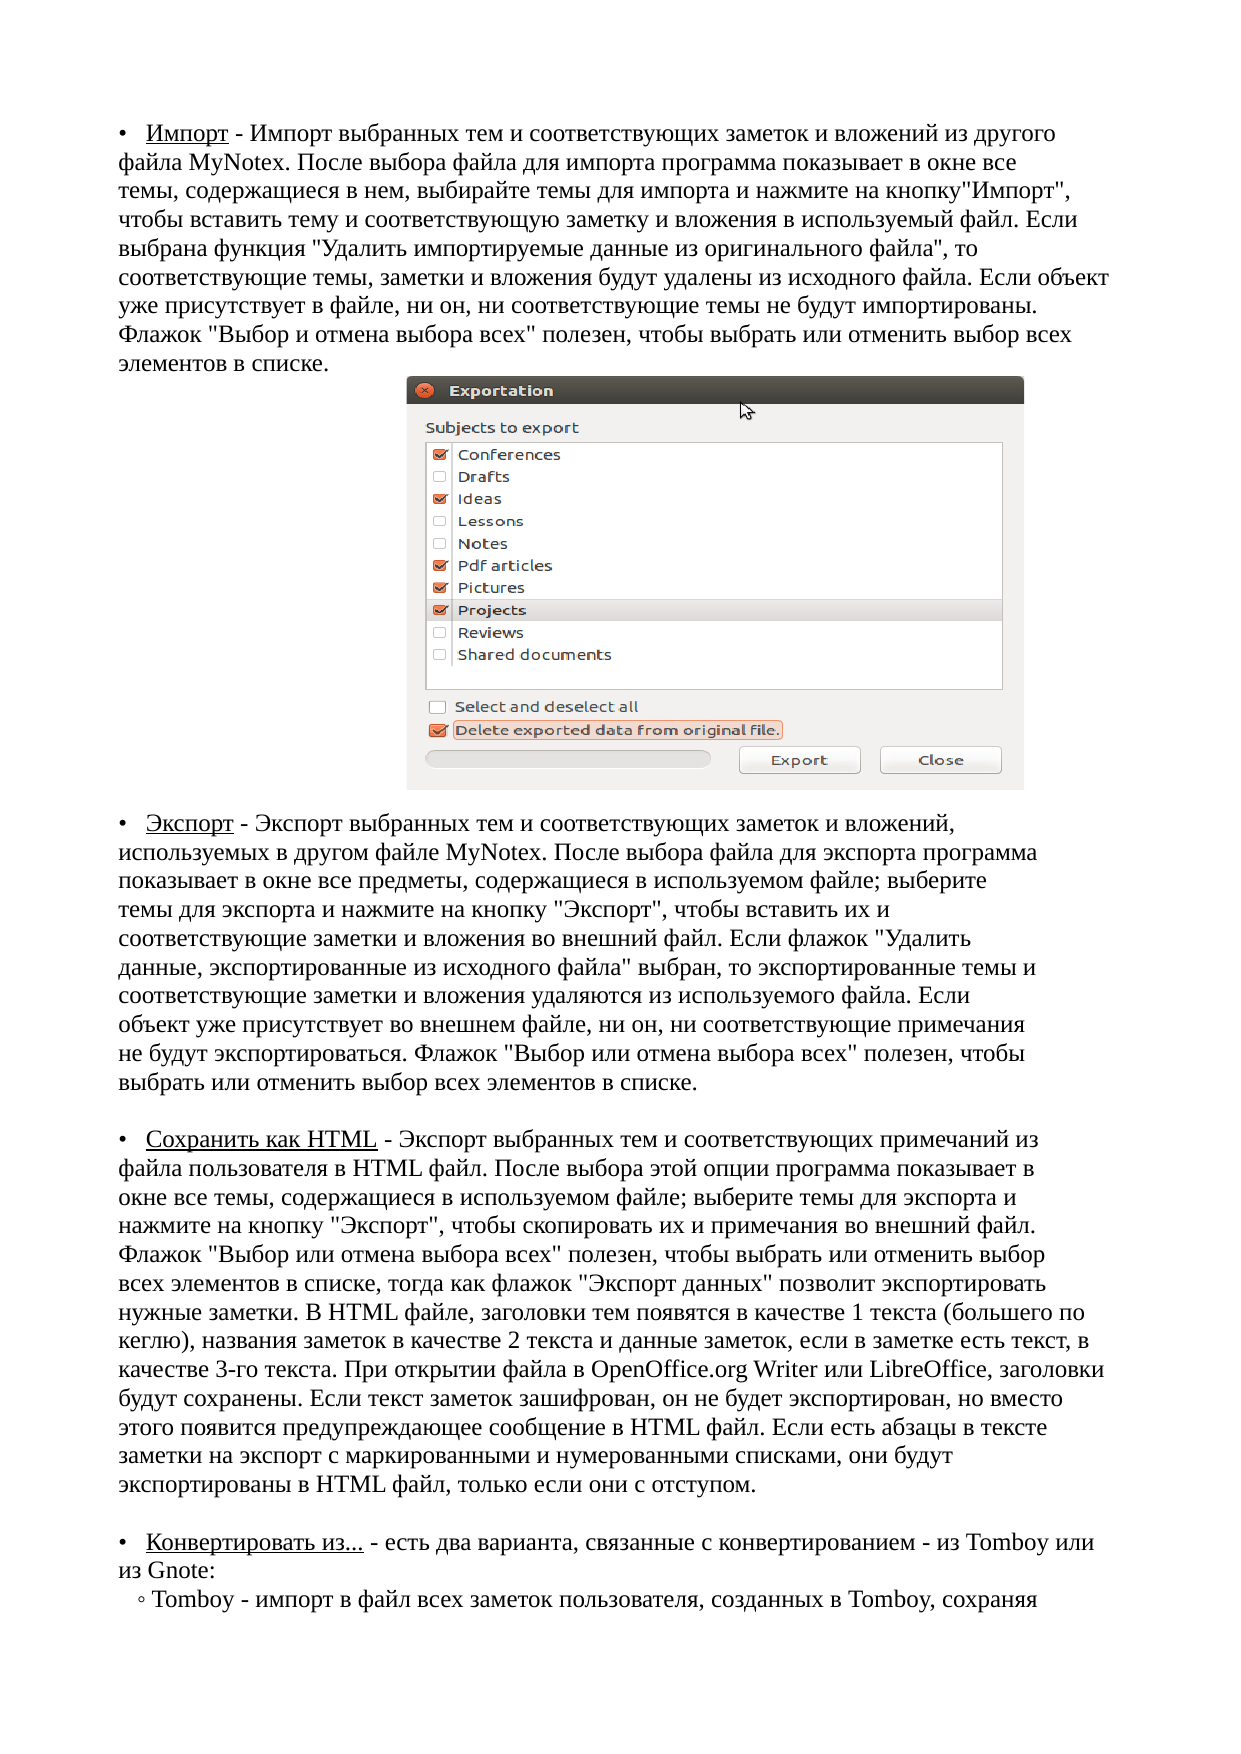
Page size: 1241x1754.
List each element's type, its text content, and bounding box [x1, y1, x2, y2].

text не будут экспортироваться. Флажок "Выбор или отмена выбора всех" полезен, чтобы [118, 1038, 1122, 1067]
text выбрать или отменить выбор всех элементов в списке. [118, 1067, 1122, 1096]
text используемых в другом файле MyNotex. После выбора файла для экспорта программа [118, 837, 1122, 866]
text нажмите на кнопку "Экспорт", чтобы скопировать их и примечания во внешний файл. [118, 1211, 1122, 1239]
text соответствующие заметки и вложения во внешний файл. Если флажок "Удалить [118, 923, 1122, 952]
text темы для экспорта и нажмите на кнопку "Экспорт", чтобы вставить их и [118, 894, 1122, 923]
text показывает в окне все предметы, содержащиеся в используемом файле; выберите [118, 866, 1122, 894]
text соответствующие заметки и вложения удаляются из используемого файла. Если [118, 981, 1122, 1009]
text Флажок "Выбор или отмена выбора всех" полезен, чтобы выбрать или отменить выбор [118, 1239, 1122, 1268]
text • Сохранить как HTML - Экспорт выбранных тем и соответствующих примечаний из [118, 1124, 1122, 1153]
text объект уже присутствует во внешнем файле, ни он, ни соответствующие примечания [118, 1009, 1122, 1038]
text файла пользователя в HTML файл. После выбора этой опции программа показывает в [118, 1153, 1122, 1182]
text • Экспорт - Экспорт выбранных тем и соответствующих заметок и вложений, [118, 808, 1122, 837]
text всех элементов в списке, тогда как флажок "Экспорт данных" позволит экспортировать [118, 1268, 1122, 1297]
text • Конвертировать из... - есть два варианта, связанные с конвертированием - из Tomboy или из Gnote: [118, 1527, 1122, 1584]
text ◦ Tomboy - импорт в файл всех заметок пользователя, созданных в Tomboy, сохраняя [118, 1584, 1122, 1613]
text темы, содержащиеся в нем, выбирайте темы для импорта и нажмите на кнопку"Импорт", чтобы вставить тему и соответствующую заметку и вложения в используемый файл. Если выбрана функция ''Удалить импортируемые данные из оригинального файла'', то соответствующие темы, заметки и вложения будут удалены из исходного файла. Если объект уже присутствует в файле, ни он, ни соответствующие темы не будут импортированы. Флажок "Выбор и отмена выбора всех" полезен, чтобы выбрать или отменить выбор всех элементов в списке. [118, 176, 1122, 377]
picture [406, 376, 1025, 790]
text • Импорт - Импорт выбранных тем и соответствующих заметок и вложений из другого [118, 118, 1122, 147]
text файла MyNotex. После выбора файла для импорта программа показывает в окне все [118, 147, 1122, 176]
text окне все темы, содержащиеся в используемом файле; выберите темы для экспорта и [118, 1182, 1122, 1211]
text нужные заметки. В HTML файле, заголовки тем появятся в качестве 1 текста (большего по кеглю), названия заметок в качестве 2 текста и данные заметок, если в заметке есть текст, в качестве 3-го текста. При открытии файла в OpenOffice.org Writer или LibreOffice, заголовки будут сохранены. Если текст заметок зашифрован, он не будет экспортирован, но вместо этого появится предупреждающее сообщение в HTML файл. Если есть абзацы в тексте заметки на экспорт с маркированными и нумерованными списками, они будут экспортированы в HTML файл, только если они с отступом. [118, 1297, 1122, 1498]
text данные, экспортированные из исходного файла" выбран, то экспортированные темы и [118, 952, 1122, 981]
